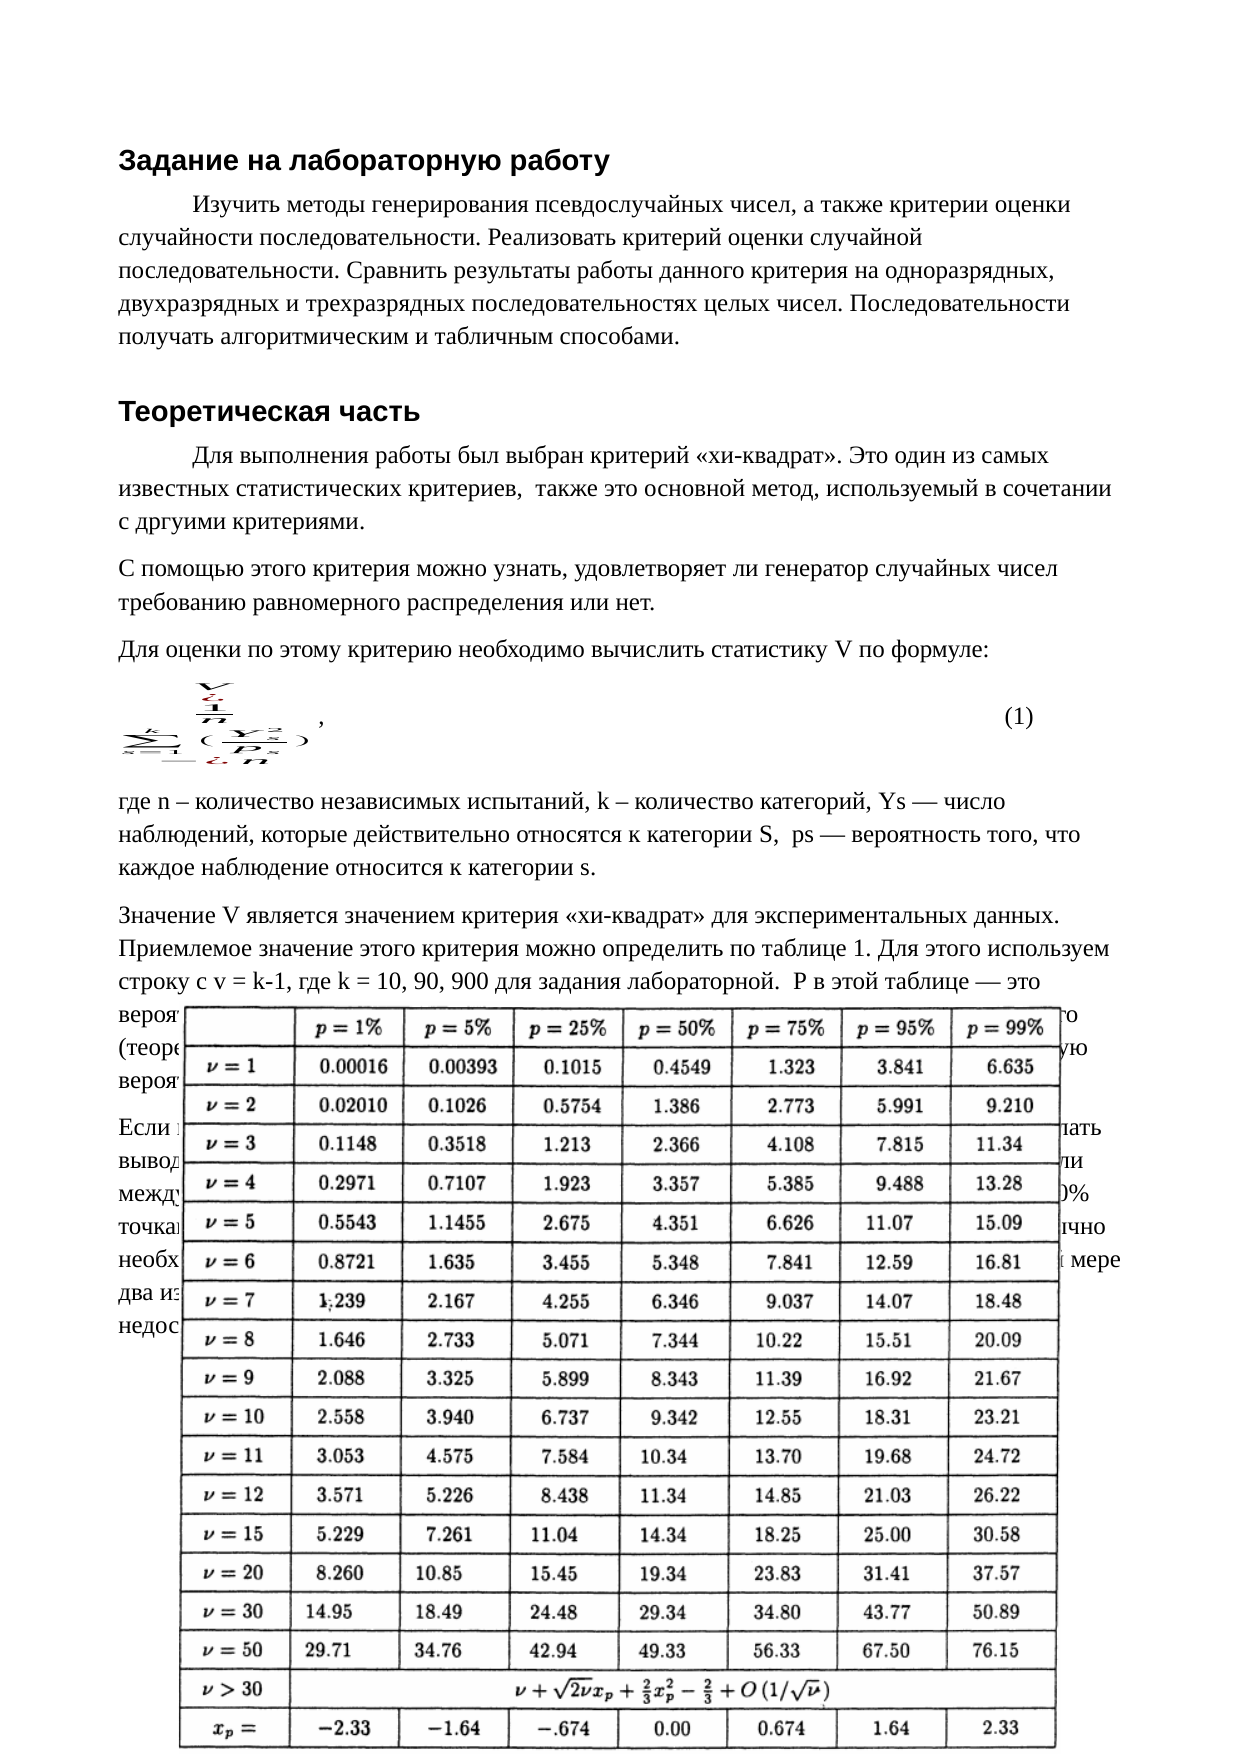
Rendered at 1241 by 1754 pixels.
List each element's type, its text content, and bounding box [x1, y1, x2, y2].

text С помощью этого критерия можно узнать, удовлетворяет ли генератор случайных чисел требованию равномерного распределения или нет. [118, 553, 1122, 615]
text Если вычисленное V окажется меньше 1%-й точки или больше 99%-й точки, можно сделать вывод, что эти числа недостаточно случайные. Если V лежит между 1% и 5% точками или между 95% и 99% точками, то эти числа «подозрительны». Если V лежит между 5% и 10% точками или 90%-95% точками, то числа можно считать «почти подозрительными». Обычно необходимо произвести проверку три раза и более с разными данными. Если по крайней мере два из трех результатов оказываются подозрительными, то числа рассматриваются как недостаточно случайные. [118, 1112, 178, 1339]
text Если вычисленное V окажется меньше 1%-й точки или больше 99%-й точки, можно сделать вывод, что эти числа недостаточно случайные. Если V лежит между 1% и 5% точками или между 95% и 99% точками, то эти числа «подозрительны». Если V лежит между 5% и 10% точками или 90%-95% точками, то числа можно считать «почти подозрительными». Обычно необходимо произвести проверку три раза и более с разными данными. Если по крайней мере два из трех результатов оказываются подозрительными, то числа рассматриваются как недостаточно случайные. [1062, 1112, 1122, 1339]
text Изучить методы генерирования псевдослучайных чисел, а также критерии оценки случайности последовательности. Реализовать критерий оценки случайной последовательности. Сравнить результаты работы данного критерия на одноразрядных, двухразрядных и трехразрядных последовательностях целых чисел. Последовательности получать алгоритмическим и табличным способами. [118, 189, 1122, 350]
text где n – количество независимых испытаний, k – количество категорий, Ys — число наблюдений, которые действительно относятся к категории S, ps — вероятность того, что каждое наблюдение относится к категории s. [118, 786, 1122, 881]
text Для оценки по этому критерию необходимо вычислить статистику V по формуле: [118, 634, 1122, 663]
text Для выполнения работы был выбран критерий «хи-квадрат». Это один из самых известных статистических критериев, также это основной метод, используемый в сочетании с дргуими критериями. [118, 440, 1122, 535]
subtitle Теоретическая часть [118, 394, 1122, 427]
text Значение V является значением критерия «хи-квадрат» для экспериментальных данных. Приемлемое значение этого критерия можно определить по таблице 1. Для этого используем строку с v = k-1, где k = 10, 90, 900 для задания лабораторной. P в этой таблице — это вероятность того, что экспериментальное значение Vэксп. будет меньше табулированного (теоретического) Vтеор. или равно ему. Ее также можно рассматривать как доверительную вероятность. [118, 900, 1122, 1093]
text , (1) [118, 682, 1122, 767]
subtitle Задание на лабораторную работу [118, 143, 1122, 177]
